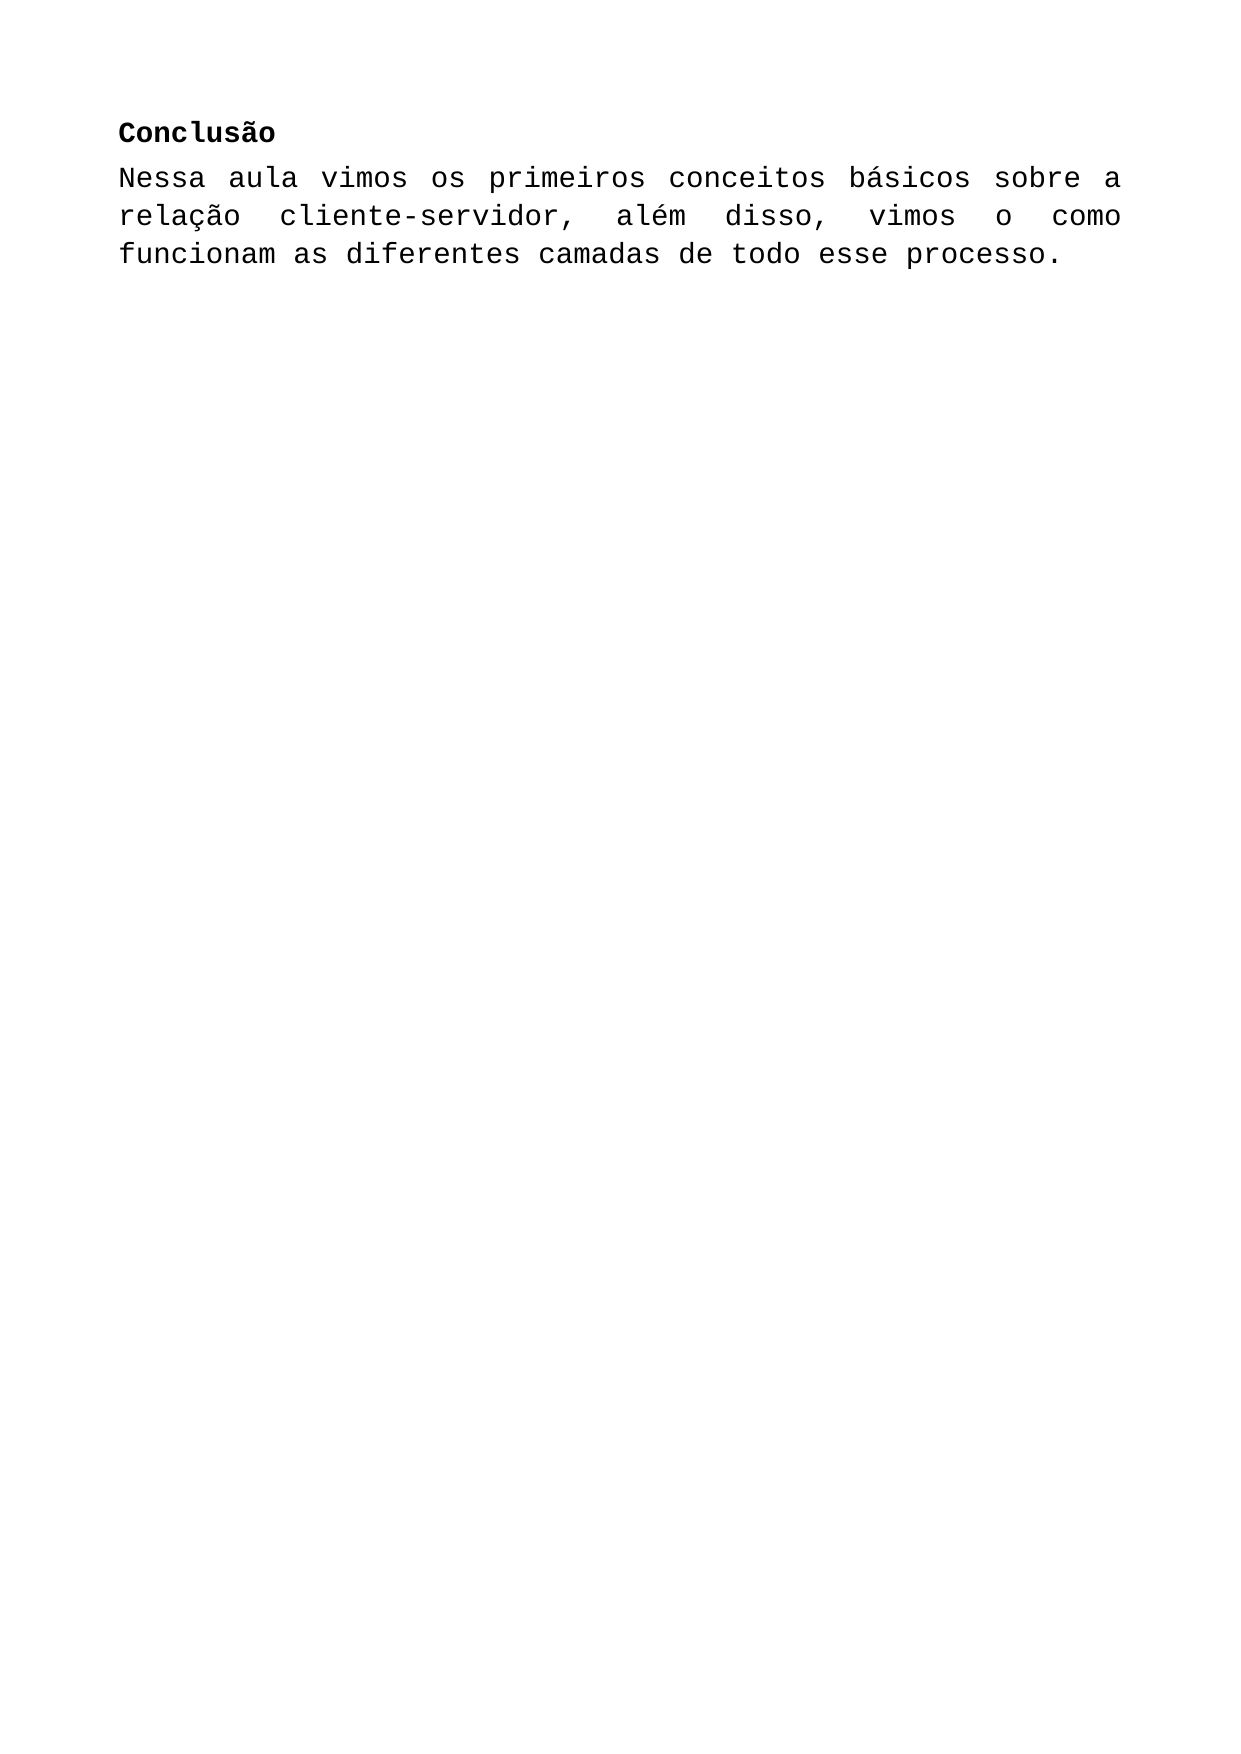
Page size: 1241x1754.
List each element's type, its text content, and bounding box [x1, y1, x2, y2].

text Nessa aula vimos os primeiros conceitos básicos sobre a relação cliente-servidor, além disso, vimos o como funcionam as diferentes camadas de todo esse processo. [118, 164, 1122, 272]
subtitle Conclusão [118, 118, 1122, 151]
